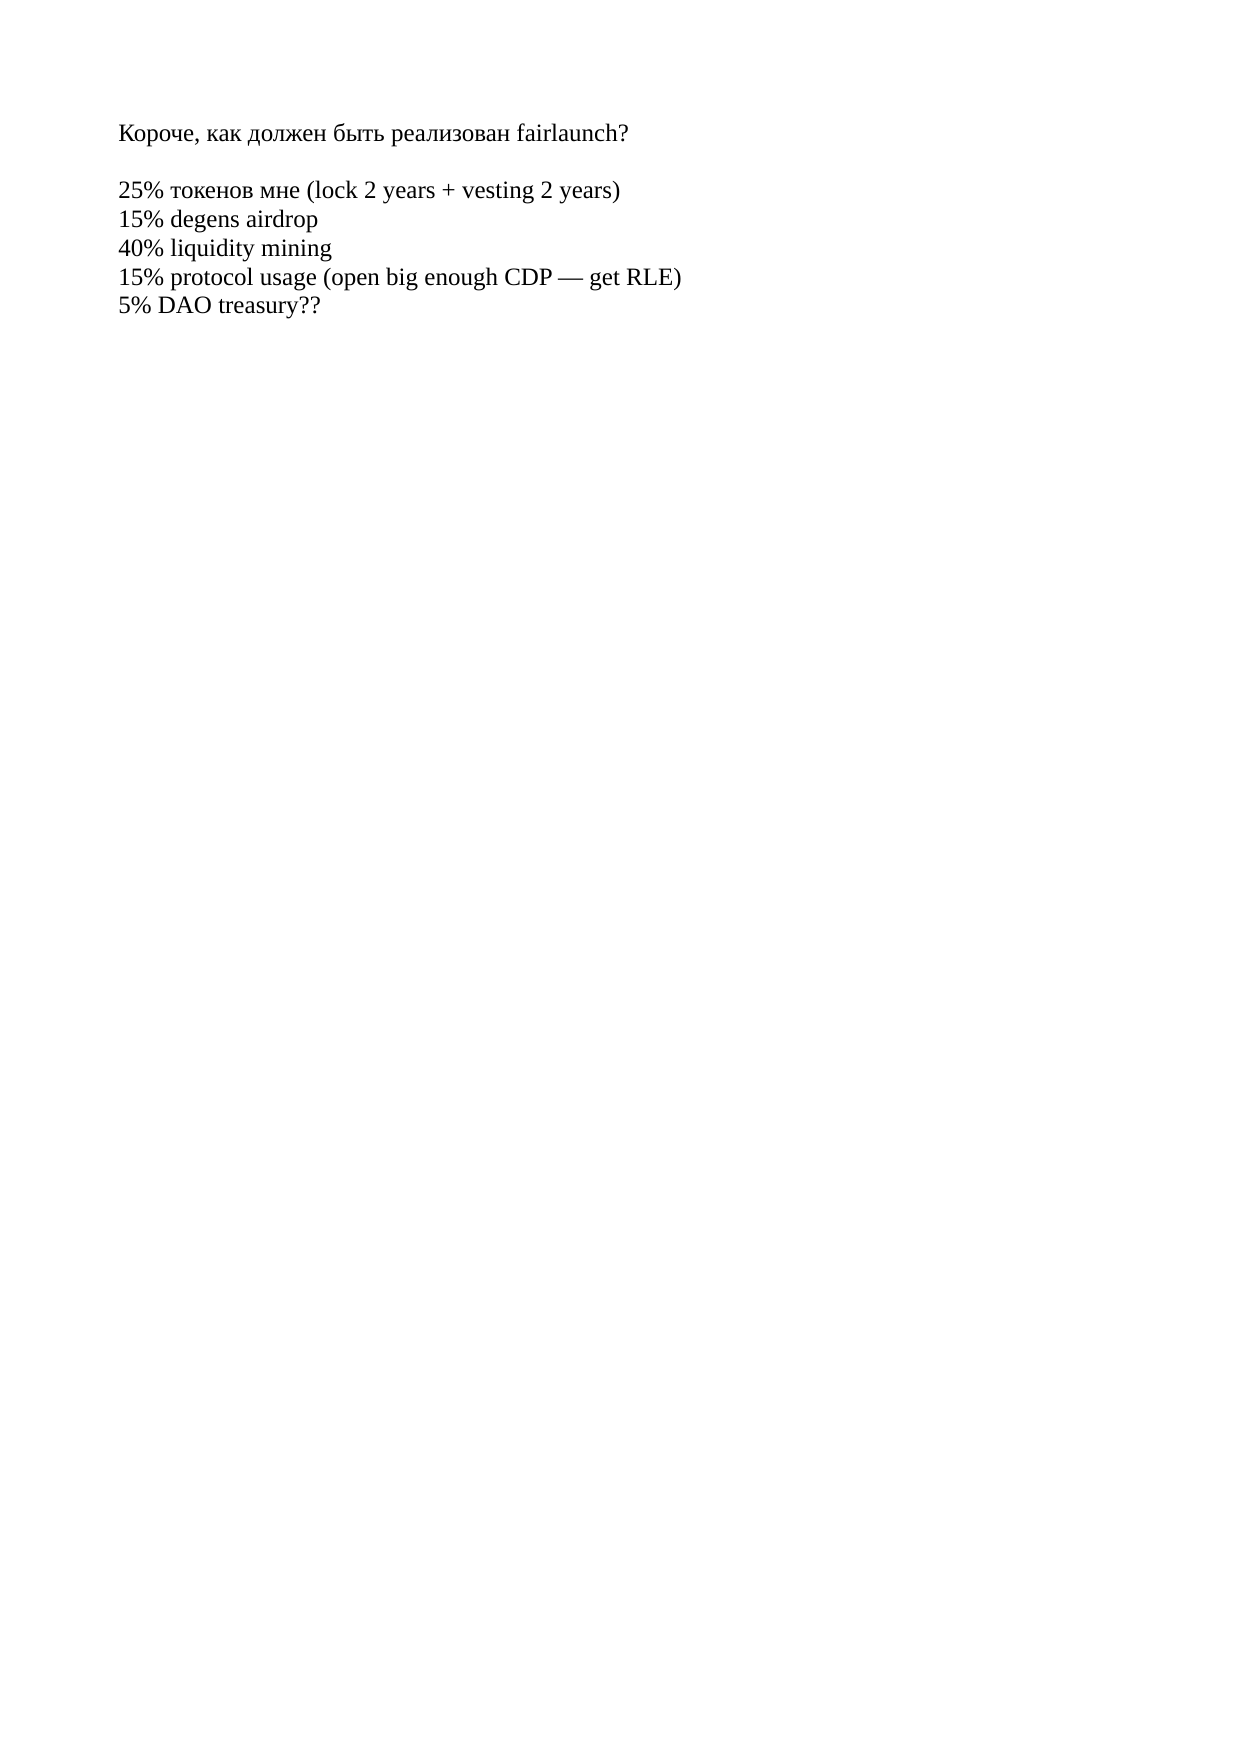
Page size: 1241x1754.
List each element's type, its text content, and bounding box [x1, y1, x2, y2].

text Короче, как должен быть реализован fairlaunch? [118, 118, 1122, 147]
text 40% liquidity mining [118, 233, 1122, 262]
text 25% токенов мне (lock 2 years + vesting 2 years) [118, 176, 1122, 204]
text 15% degens airdrop [118, 204, 1122, 233]
text 5% DAO treasury?? [118, 291, 1122, 319]
text 15% protocol usage (open big enough CDP — get RLE) [118, 262, 1122, 291]
